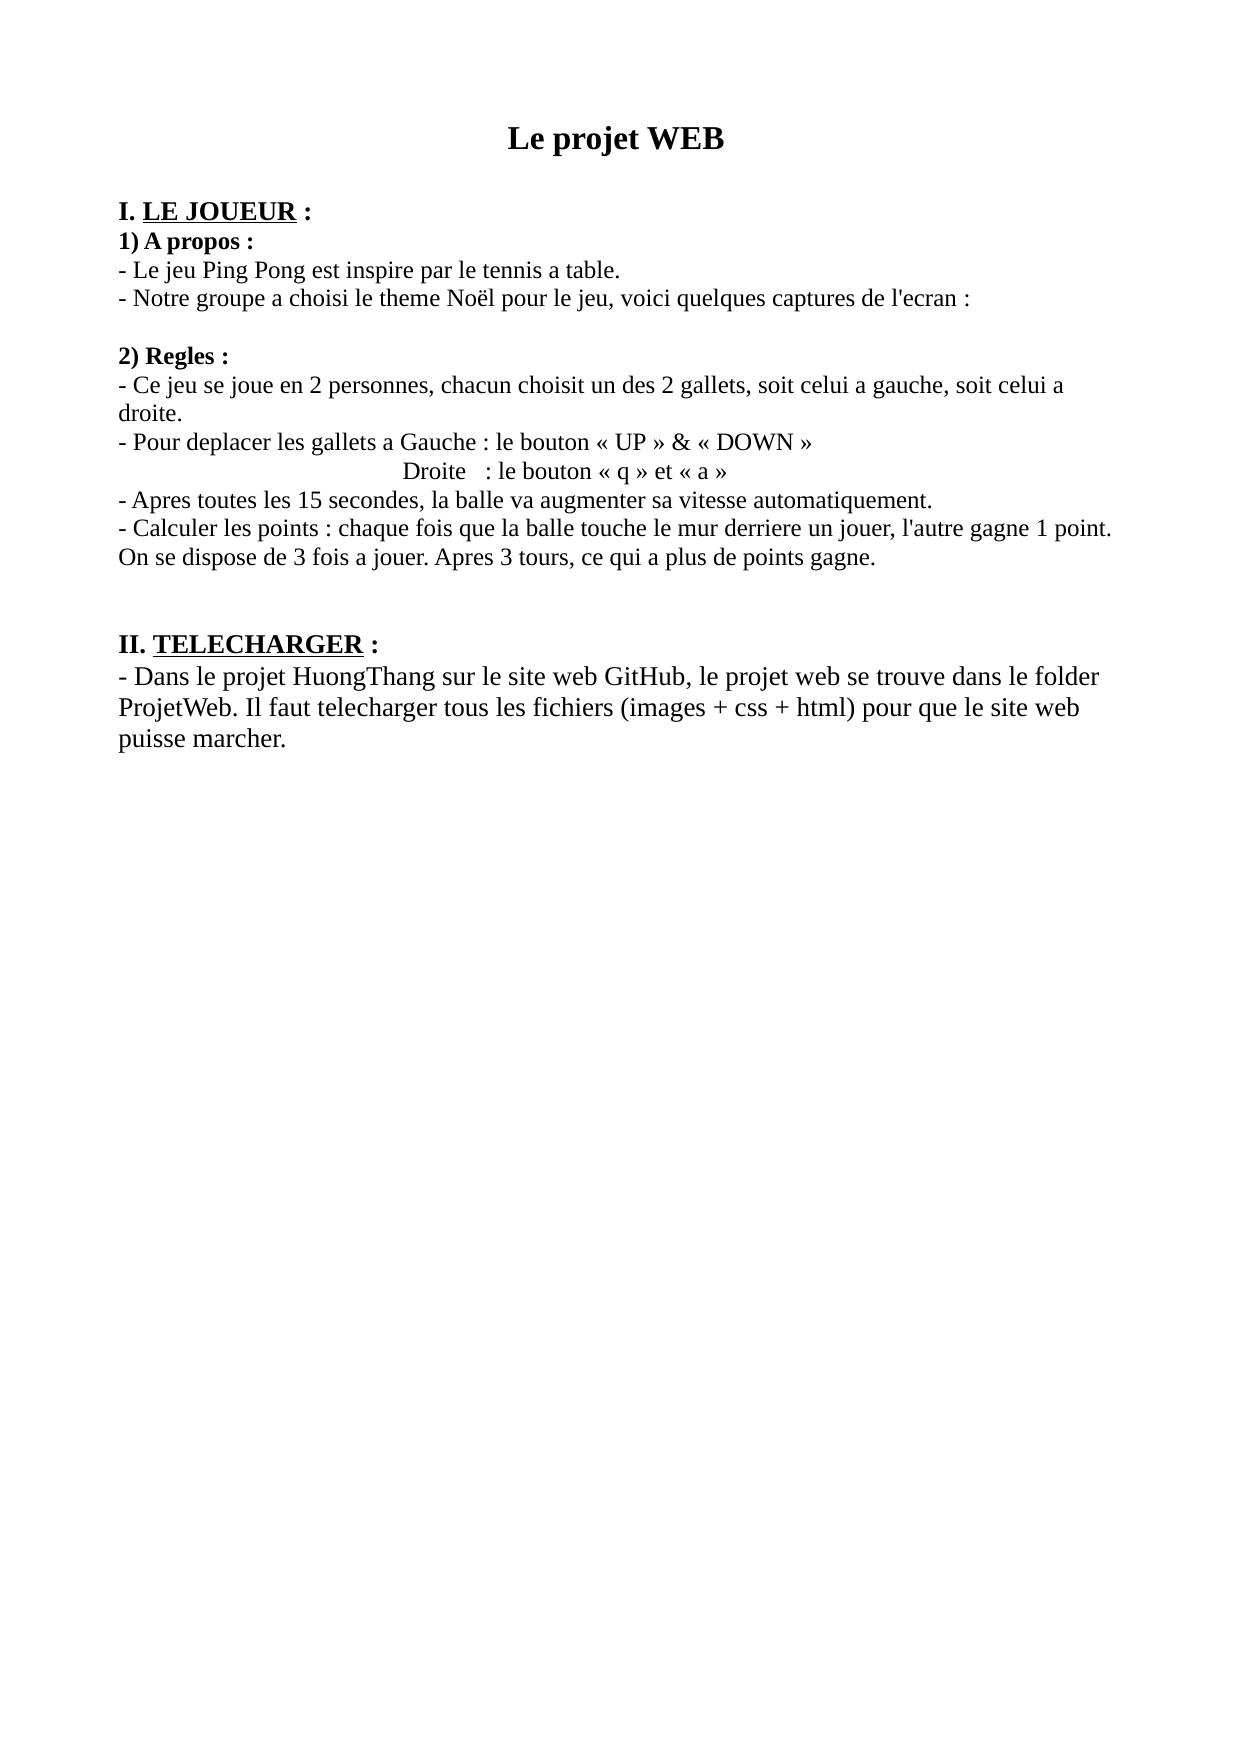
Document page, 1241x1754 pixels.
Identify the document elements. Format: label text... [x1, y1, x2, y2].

text - Notre groupe a choisi le theme Noël pour le jeu, voici quelques captures de l'ecran : [118, 283, 1122, 312]
text Le projet WEB [118, 118, 1122, 156]
text - Apres toutes les 15 secondes, la balle va augmenter sa vitesse automatiquement. [118, 485, 1122, 513]
text - Dans le projet HuongThang sur le site web GitHub, le projet web se trouve dans le folder ProjetWeb. Il faut telecharger tous les fichiers (images + css + html) pour que le site web puisse marcher. [118, 659, 1122, 753]
text - Pour deplacer les gallets a Gauche : le bouton « UP » & « DOWN » [118, 427, 1122, 456]
text I. LE JOUEUR : [118, 195, 1122, 226]
text 1) A propos : [118, 226, 1122, 255]
text Droite : le bouton « q » et « a » [118, 456, 1122, 485]
text - Calculer les points : chaque fois que la balle touche le mur derriere un jouer, l'autre gagne 1 point. On se dispose de 3 fois a jouer. Apres 3 tours, ce qui a plus de points gagne. [118, 513, 1122, 571]
text II. TELECHARGER : [118, 628, 1122, 659]
text - Ce jeu se joue en 2 personnes, chacun choisit un des 2 gallets, soit celui a gauche, soit celui a droite. [118, 370, 1122, 427]
text 2) Regles : [118, 341, 1122, 370]
text - Le jeu Ping Pong est inspire par le tennis a table. [118, 255, 1122, 283]
